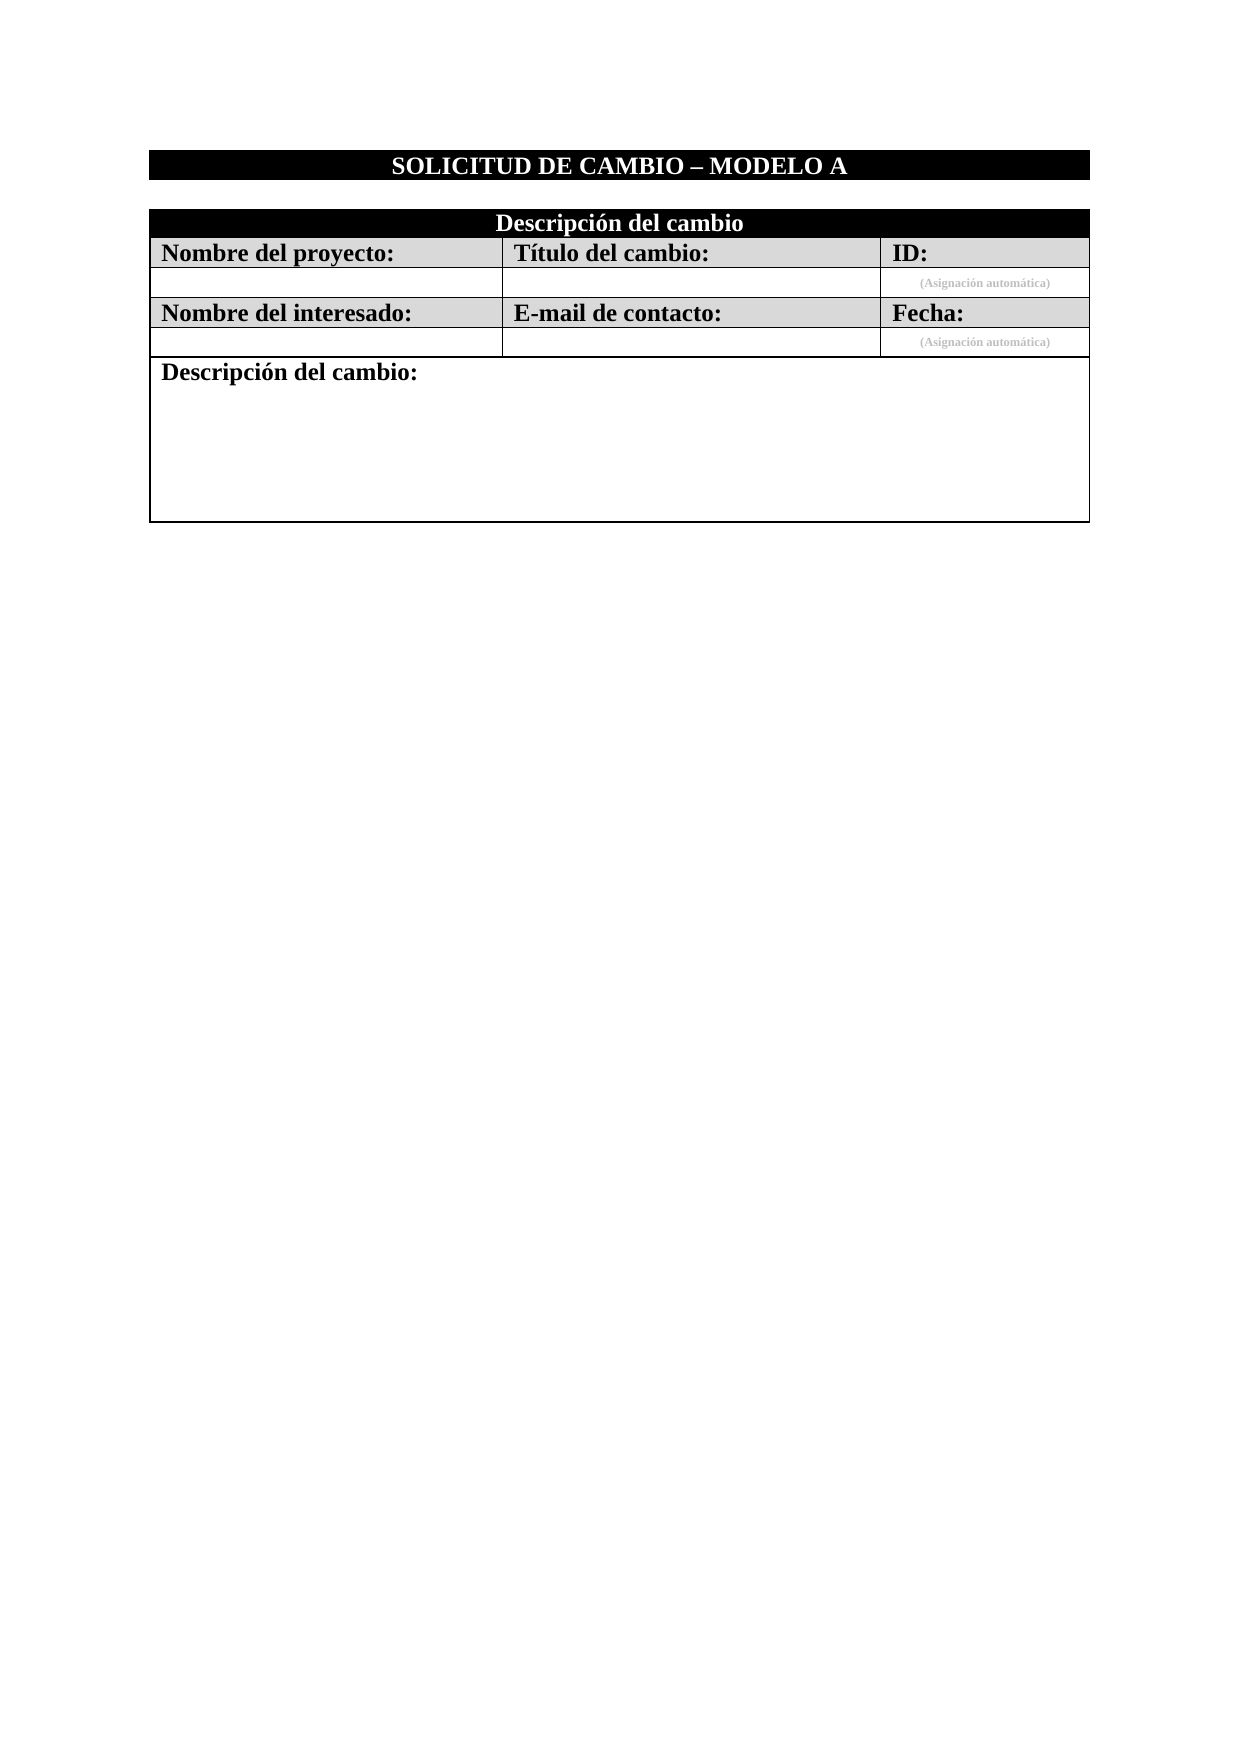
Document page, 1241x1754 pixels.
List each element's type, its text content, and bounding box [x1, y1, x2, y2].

table_cell Descripción del cambio [151, 209, 1089, 237]
table_cell ID: [881, 238, 1089, 267]
table_cell [150, 180, 1089, 208]
table_cell [151, 268, 502, 297]
table_cell Fecha: [881, 298, 1089, 327]
table_cell Nombre del interesado: [151, 298, 502, 327]
table_cell [503, 268, 880, 297]
table_cell E-mail de contacto: [503, 298, 880, 327]
table_cell Nombre del proyecto: [151, 238, 502, 267]
table_header SOLICITUD DE CAMBIO – MODELO A [151, 151, 1089, 180]
table_cell [151, 328, 502, 356]
table_cell Título del cambio: [503, 238, 880, 267]
table_cell [503, 328, 880, 356]
table_cell Descripción del cambio: [151, 358, 1089, 521]
table_cell (Asignación automática) [881, 268, 1089, 297]
table_cell (Asignación automática) [881, 328, 1089, 356]
